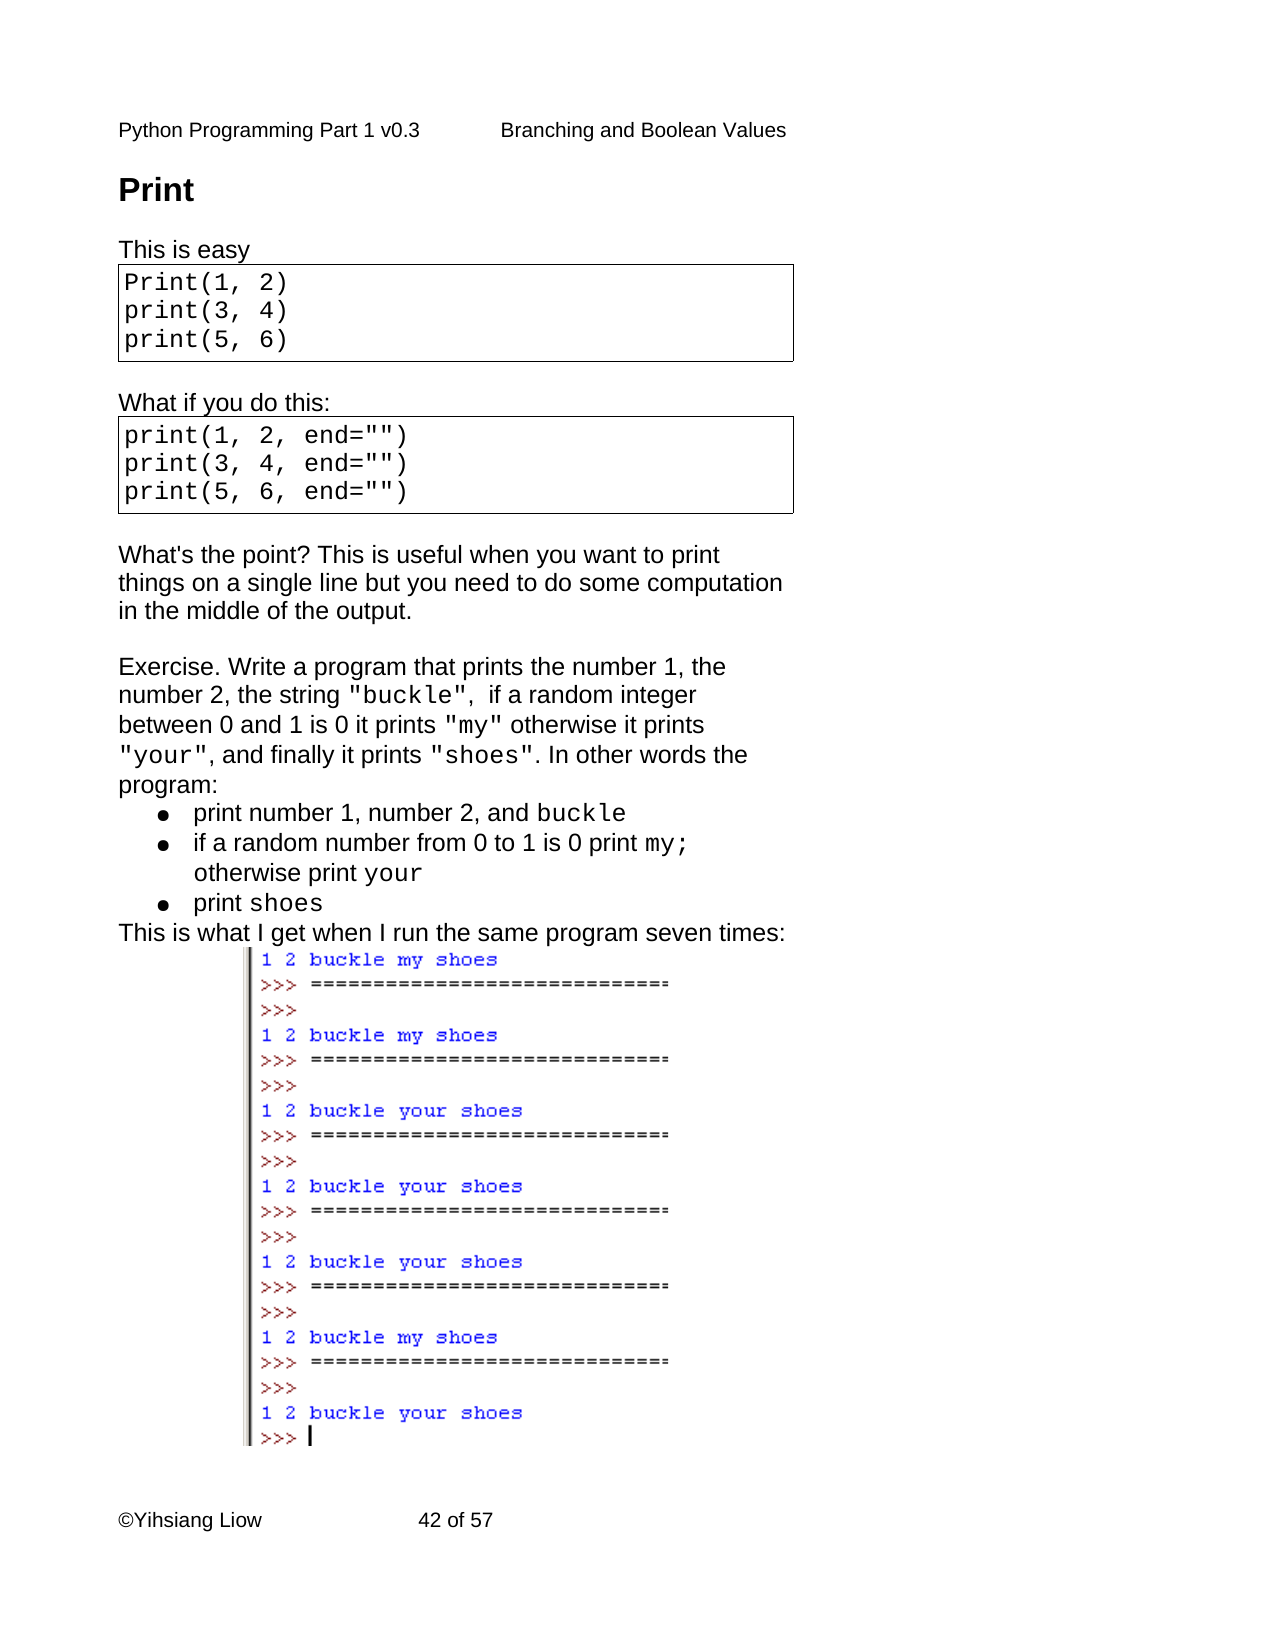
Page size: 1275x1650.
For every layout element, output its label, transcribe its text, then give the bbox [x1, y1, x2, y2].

text This is easy [118, 236, 793, 264]
list if a random number from 0 to 1 is 0 print my; otherwise print your [156, 829, 793, 889]
text What's the point? This is useful when you want to print things on a single line but you need to do some computation in the middle of the output. [118, 541, 793, 625]
table_header print(1, 2, end="") print(3, 4, end="") print(5, 6, end="") [119, 417, 793, 513]
text Print [118, 171, 793, 208]
text Exercise. Write a program that prints the number 1, the number 2, the string "buckle", if a random integer between 0 and 1 is 0 it prints "my" otherwise it prints "your", and finally it prints "shoes". In other words the program: [118, 653, 793, 799]
list print shoes [156, 889, 793, 919]
list print number 1, number 2, and buckle [156, 799, 793, 829]
text What if you do this: [118, 388, 793, 416]
table_header Print(1, 2) print(3, 4) print(5, 6) [119, 265, 793, 361]
text This is what I get when I run the same program seven times: [118, 919, 793, 947]
